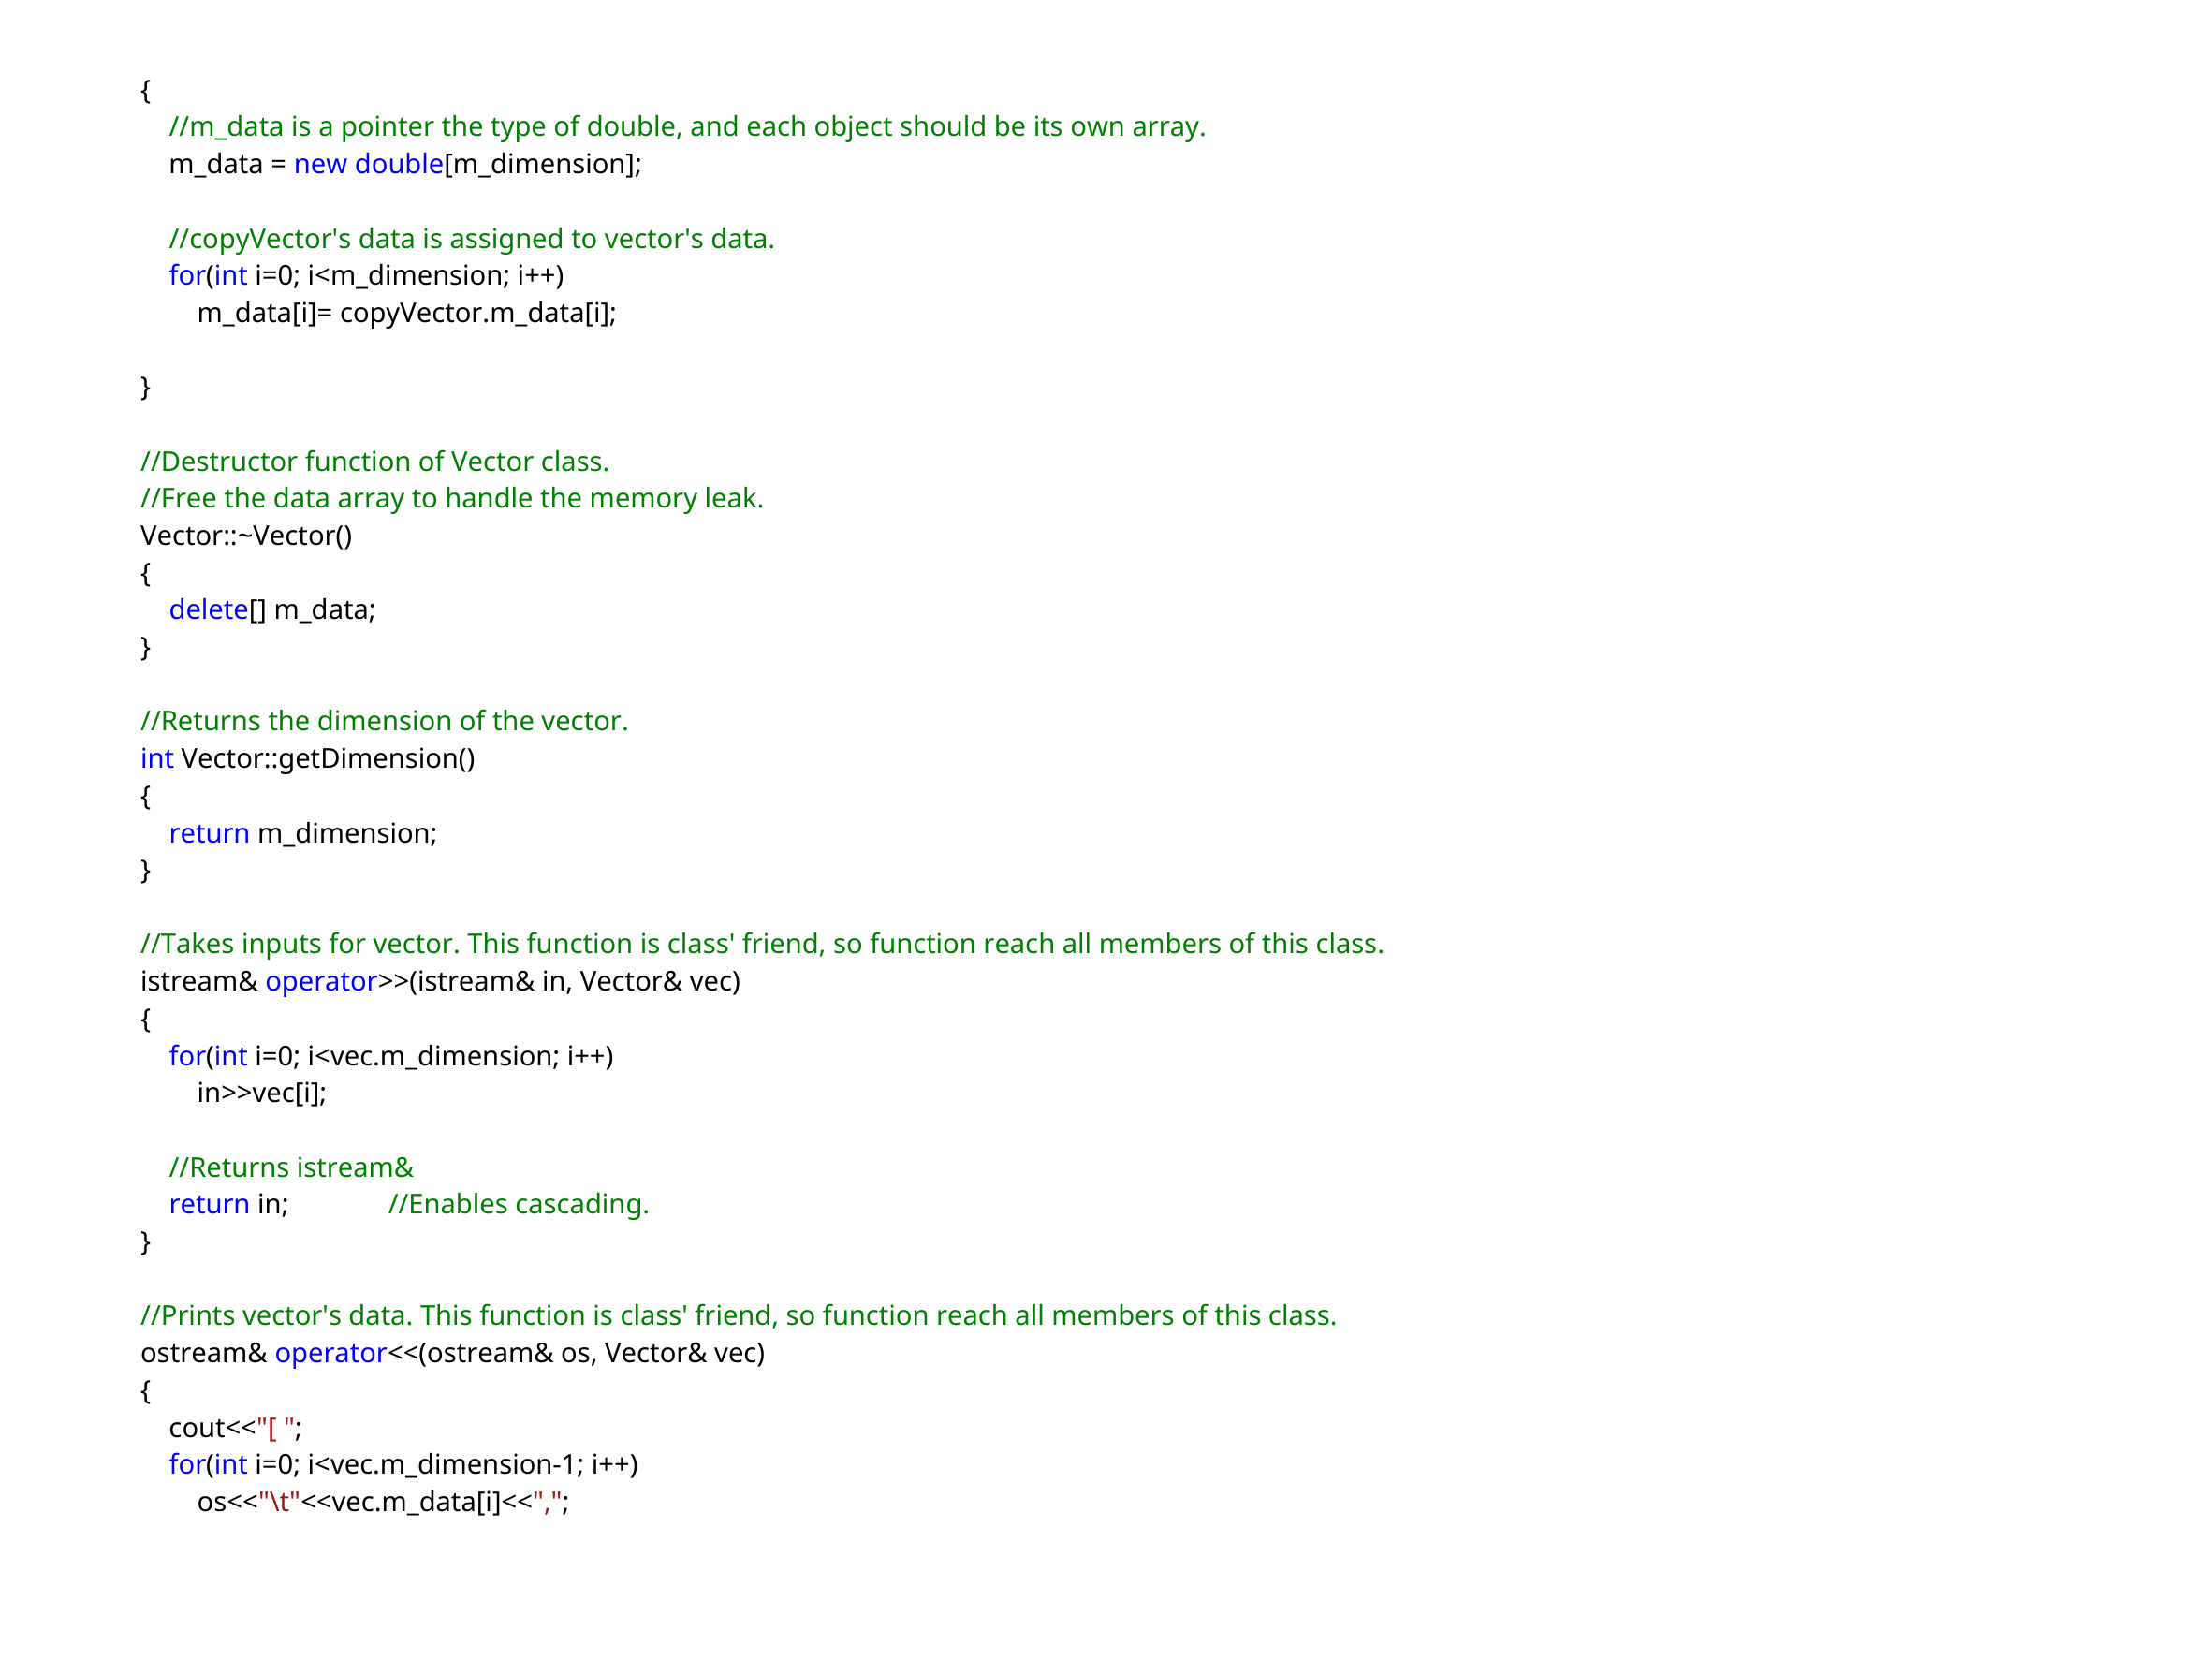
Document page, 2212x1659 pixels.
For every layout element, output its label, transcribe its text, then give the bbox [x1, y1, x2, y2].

text delete[] m_data; [140, 591, 2071, 627]
text ostream& operator<<(ostream& os, Vector& vec) [140, 1333, 2071, 1371]
text os<<"\t"<<vec.m_data[i]<<","; [140, 1482, 2071, 1520]
text //Prints vector's data. This function is class' friend, so function reach all members of this class. [140, 1297, 2071, 1333]
text //Destructor function of Vector class. [140, 442, 2071, 479]
text return in; //Enables cascading. [140, 1185, 2071, 1222]
text //Returns the dimension of the vector. [140, 702, 2071, 739]
text //m_data is a pointer the type of double, and each object should be its own array. [140, 108, 2071, 144]
text } [140, 367, 2071, 404]
text } [140, 850, 2071, 888]
text in>>vec[i]; [140, 1074, 2071, 1110]
text } [140, 1222, 2071, 1259]
text istream& operator>>(istream& in, Vector& vec) [140, 962, 2071, 999]
text int Vector::getDimension() [140, 739, 2071, 776]
text //Free the data array to handle the memory leak. [140, 479, 2071, 516]
text { [140, 776, 2071, 814]
text { [140, 70, 2071, 108]
text { [140, 1371, 2071, 1408]
text for(int i=0; i<m_dimension; i++) [140, 256, 2071, 293]
text return m_dimension; [140, 814, 2071, 850]
text for(int i=0; i<vec.m_dimension; i++) [140, 1036, 2071, 1074]
text Vector::~Vector() [140, 516, 2071, 553]
text m_data = new double[m_dimension]; [140, 144, 2071, 182]
text for(int i=0; i<vec.m_dimension-1; i++) [140, 1445, 2071, 1482]
text { [140, 553, 2071, 591]
text //Takes inputs for vector. This function is class' friend, so function reach all members of this class. [140, 925, 2071, 962]
text { [140, 999, 2071, 1036]
text m_data[i]= copyVector.m_data[i]; [140, 293, 2071, 330]
text //copyVector's data is assigned to vector's data. [140, 219, 2071, 256]
text } [140, 627, 2071, 665]
text //Returns istream& [140, 1148, 2071, 1185]
text cout<<"[ "; [140, 1408, 2071, 1445]
